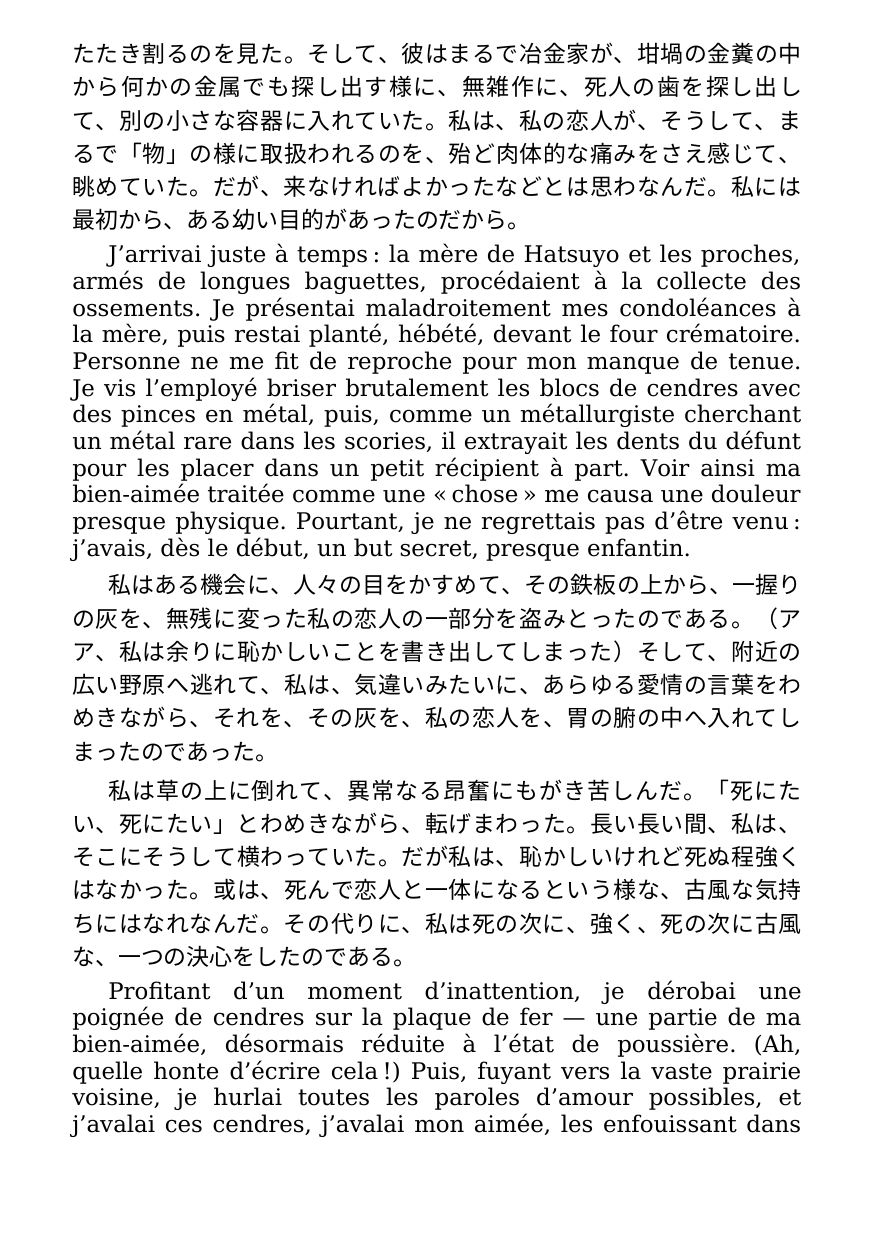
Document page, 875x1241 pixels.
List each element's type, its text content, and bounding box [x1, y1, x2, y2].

text 私は草の上に倒れて、異常なる昂奮にもがき苦しんだ。「死にたい、死にたい」とわめきながら、転げまわった。長い長い間、私は、そこにそうして横わっていた。だが私は、恥かしいけれど死ぬ程強くはなかった。或は、死んで恋人と一体になるという様な、古風な気持ちにはなれなんだ。その代りに、私は死の次に、強く、死の次に古風な、一つの決心をしたのである。 [72, 773, 802, 972]
text J’arrivai juste à temps : la mère de Hatsuyo et les proches, armés de longues baguettes, procédaient à la collecte des ossements. Je présentai maladroitement mes condoléances à la mère, puis restai planté, hébété, devant le four crématoire. Personne ne me fit de reproche pour mon manque de tenue. Je vis l’employé briser brutalement les blocs de cendres avec des pinces en métal, puis, comme un métallurgiste cherchant un métal rare dans les scories, il extrayait les dents du défunt pour les placer dans un petit récipient à part. Voir ainsi ma bien-aimée traitée comme une « chose » me causa une douleur presque physique. Pourtant, je ne regrettais pas d’être venu : j’avais, dès le début, un but secret, presque enfantin. [72, 241, 802, 561]
text 私はある機会に、人々の目をかすめて、その鉄板の上から、一握りの灰を、無残に変った私の恋人の一部分を盗みとったのである。（アア、私は余りに恥かしいことを書き出してしまった）そして、附近の広い野原へ逃れて、私は、気違いみたいに、あらゆる愛情の言葉をわめきながら、それを、その灰を、私の恋人を、胃の腑の中へ入れてしまったのであった。 [72, 567, 802, 767]
text Profitant d’un moment d’inattention, je dérobai une poignée de cendres sur la plaque de fer — une partie de ma bien-aimée, désormais réduite à l’état de poussière. (Ah, quelle honte d’écrire cela !) Puis, fuyant vers la vaste prairie voisine, je hurlai toutes les paroles d’amour possibles, et j’avalai ces cendres, j’avalai mon aimée, les enfouissant dans [72, 978, 802, 1138]
text たたき割るのを見た。そして、彼はまるで冶金家が、坩堝の金糞の中から何かの金属でも探し出す様に、無雑作に、死人の歯を探し出して、別の小さな容器に入れていた。私は、私の恋人が、そうして、まるで「物」の様に取扱われるのを、殆ど肉体的な痛みをさえ感じて、眺めていた。だが、来なければよかったなどとは思わなんだ。私には最初から、ある幼い目的があったのだから。 [72, 36, 802, 235]
